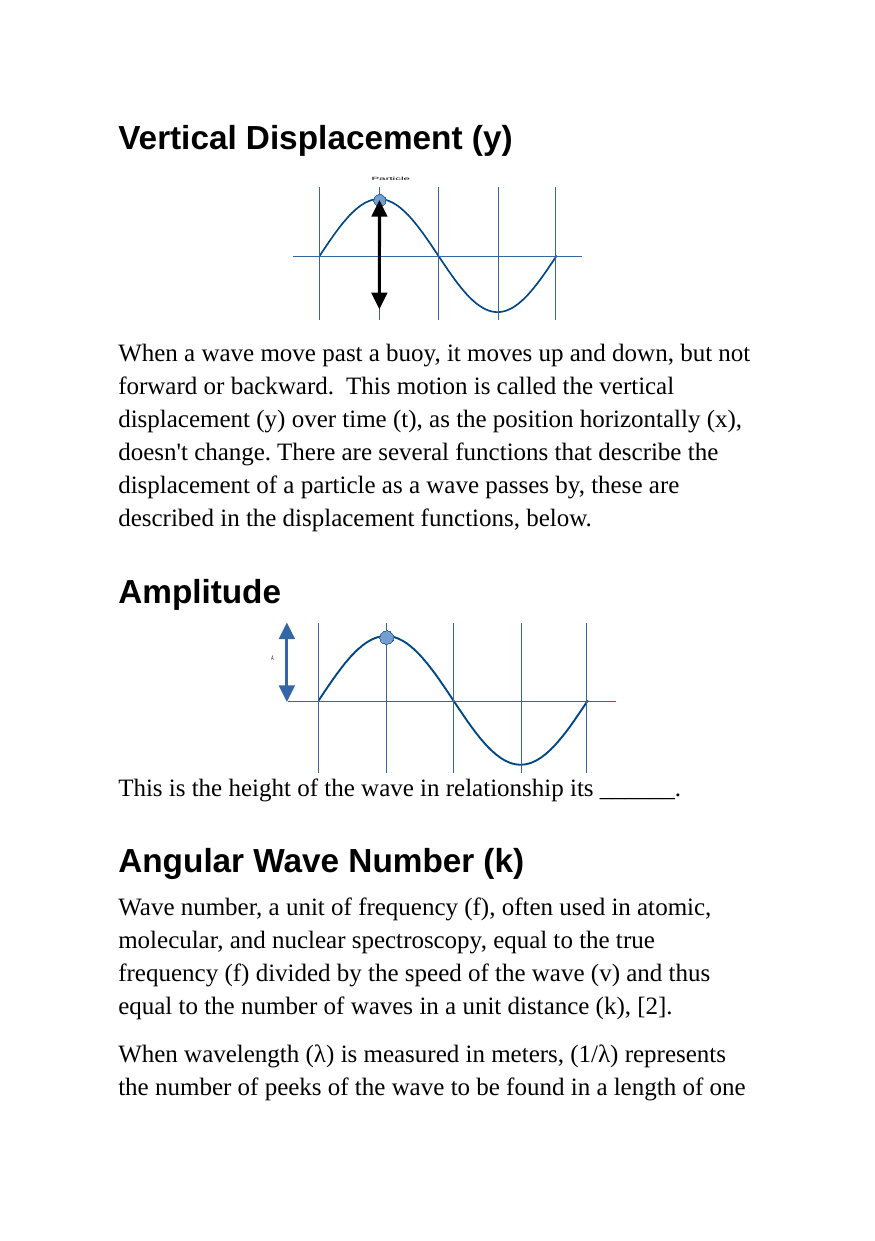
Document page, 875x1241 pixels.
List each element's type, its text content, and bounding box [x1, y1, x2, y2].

text When wavelength (λ) is measured in meters, (1/λ) represents the number of peeks of the wave to be found in a length of one [118, 1039, 756, 1101]
subtitle Amplitude [118, 572, 756, 610]
text Wave number, a unit of frequency (f), often used in atomic, molecular, and nuclear spectroscopy, equal to the true frequency (f) divided by the speed of the wave (v) and thus equal to the number of waves in a unit distance (k), [2]. [118, 892, 756, 1020]
text When a wave move past a buoy, it moves up and down, but not forward or backward. This motion is called the vertical displacement (y) over time (t), as the position horizontally (x), doesn't change. There are several functions that describe the displacement of a particle as a wave passes by, these are described in the displacement functions, below. [118, 338, 756, 532]
subtitle Angular Wave Number (k) [118, 841, 756, 879]
subtitle Vertical Displacement (y) [118, 118, 756, 157]
text This is the height of the wave in relationship its ______. [118, 773, 756, 801]
